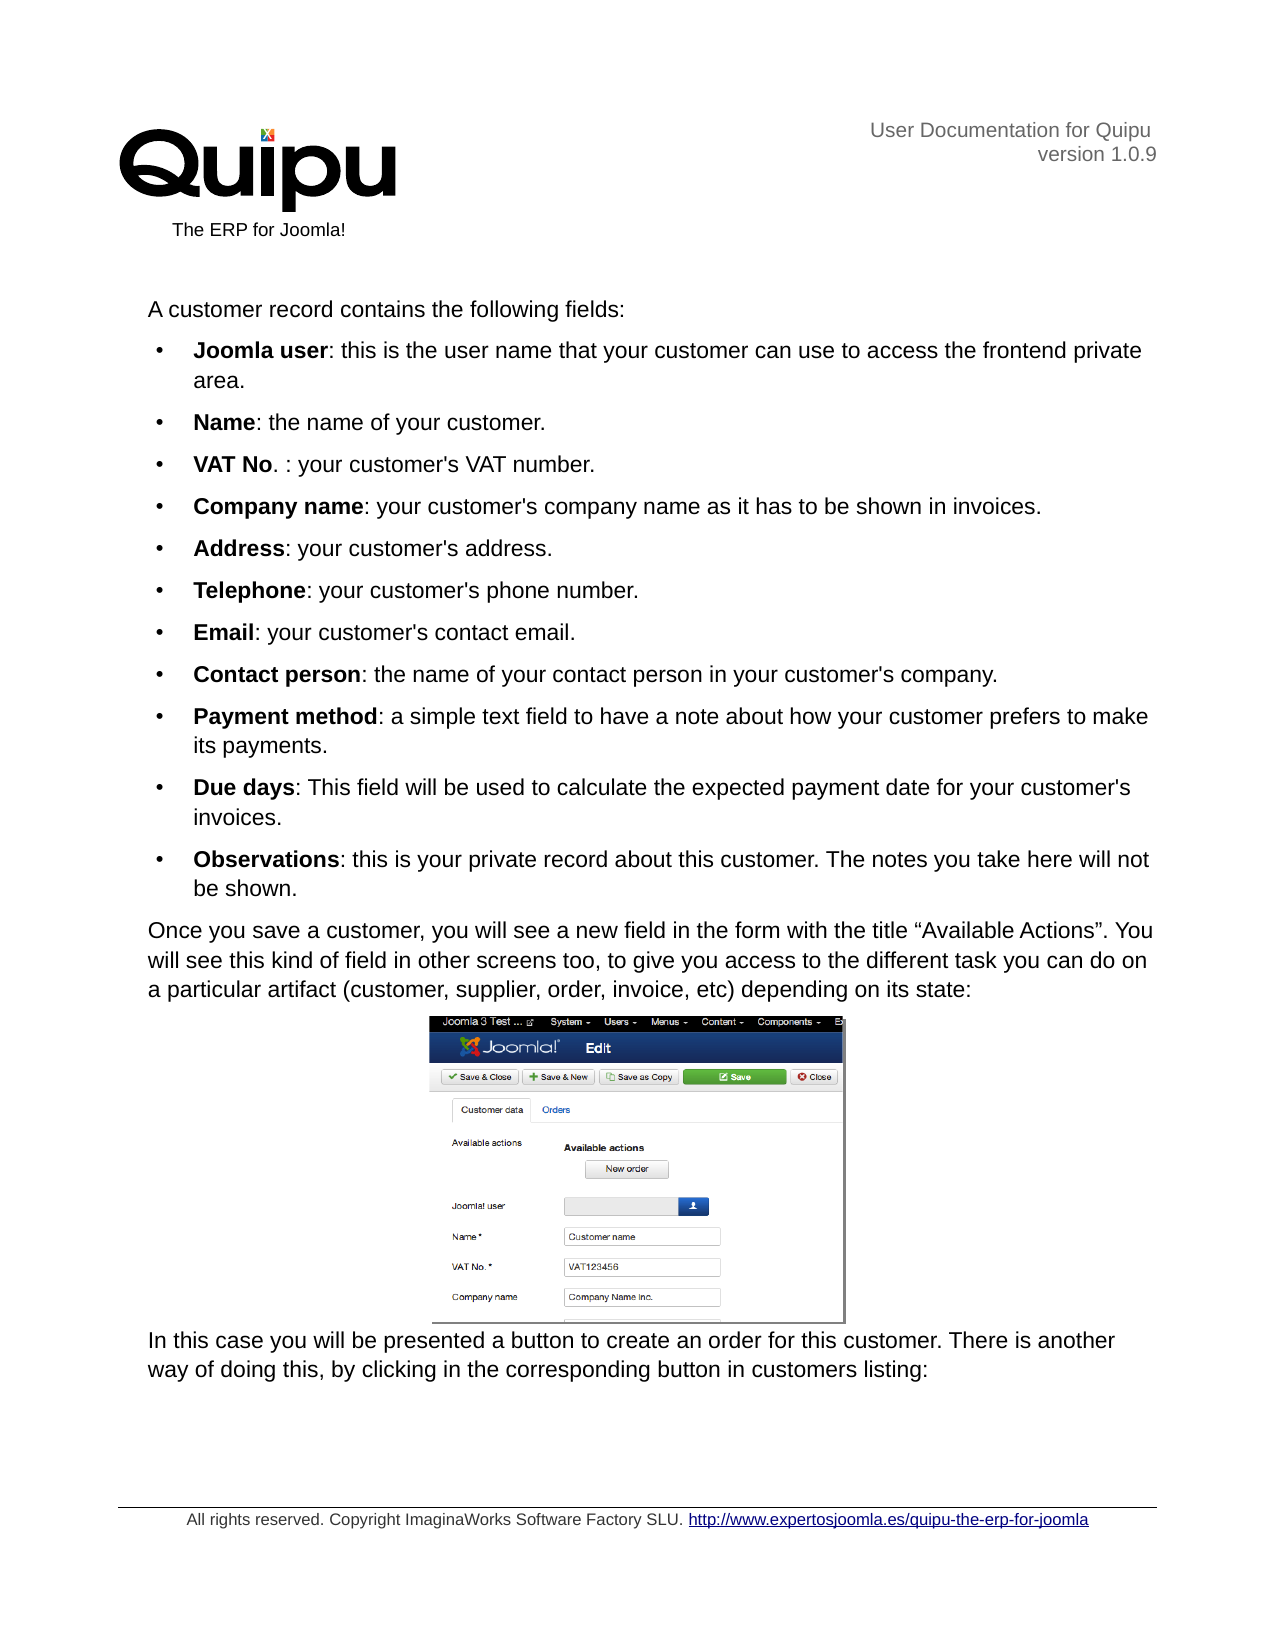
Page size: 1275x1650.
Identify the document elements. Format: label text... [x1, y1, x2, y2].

list Due days: This field will be used to calculate the expected payment date for your customer's invoices. [156, 772, 1157, 831]
text A customer record contains the following fields: [148, 293, 1157, 323]
text In this case you will be presented a button to create an order for this customer. There is another way of doing this, by clicking in the corresponding button in customers listing: [148, 1221, 1157, 1383]
list Observations: this is your private record about this customer. The notes you take here will not be shown. [156, 844, 1157, 903]
picture [429, 1016, 843, 1322]
list Company name: your customer's company name as it has to be shown in invoices. [156, 491, 1157, 520]
text Once you save a customer, you will see a new field in the form with the title “Available Actions”. You will see this kind of field in other screens too, to give you access to the different task you can do on a particular artifact (customer, supplier, order, invoice, etc) depending on its state: [148, 915, 1157, 1003]
list Email: your customer's contact email. [156, 617, 1157, 646]
list VAT No. : your customer's VAT number. [156, 449, 1157, 478]
list Contact person: the name of your contact person in your customer's company. [156, 659, 1157, 688]
list Name: the name of your customer. [156, 407, 1157, 436]
list Joomla user: this is the user name that your customer can use to access the frontend private area. [156, 335, 1157, 394]
list Payment method: a simple text field to have a note about how your customer prefers to make its payments. [156, 701, 1157, 760]
list Address: your customer's address. [156, 533, 1157, 562]
list Telephone: your customer's phone number. [156, 575, 1157, 604]
